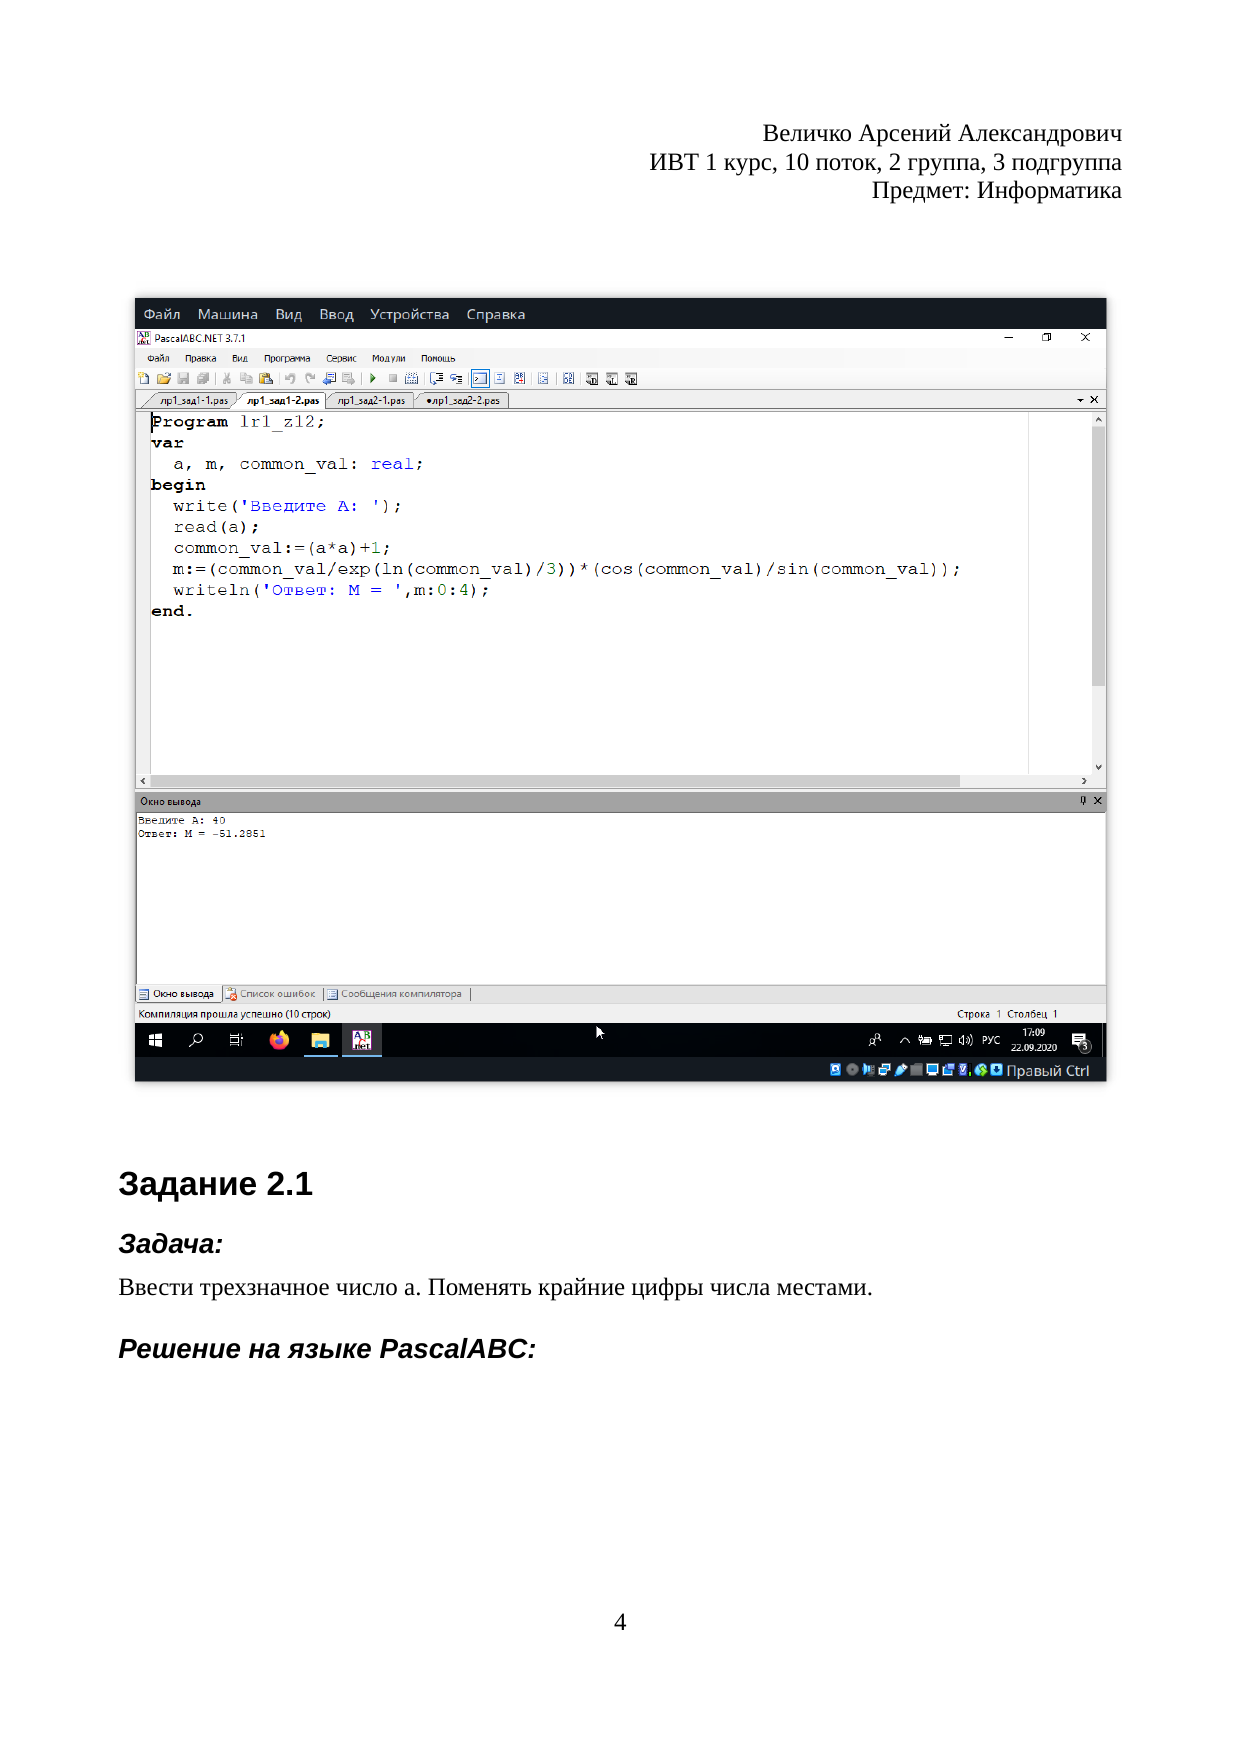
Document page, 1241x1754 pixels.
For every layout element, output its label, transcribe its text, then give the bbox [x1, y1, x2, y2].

subtitle Задача: [118, 1228, 1122, 1259]
subtitle Решение на языке PascalABC: [118, 1332, 1122, 1364]
picture [118, 281, 1123, 1098]
text Ввести трехзначное число а. Поменять крайние цифры числа местами. [118, 1272, 1122, 1301]
subtitle Задание 2.1 [118, 1164, 1122, 1203]
